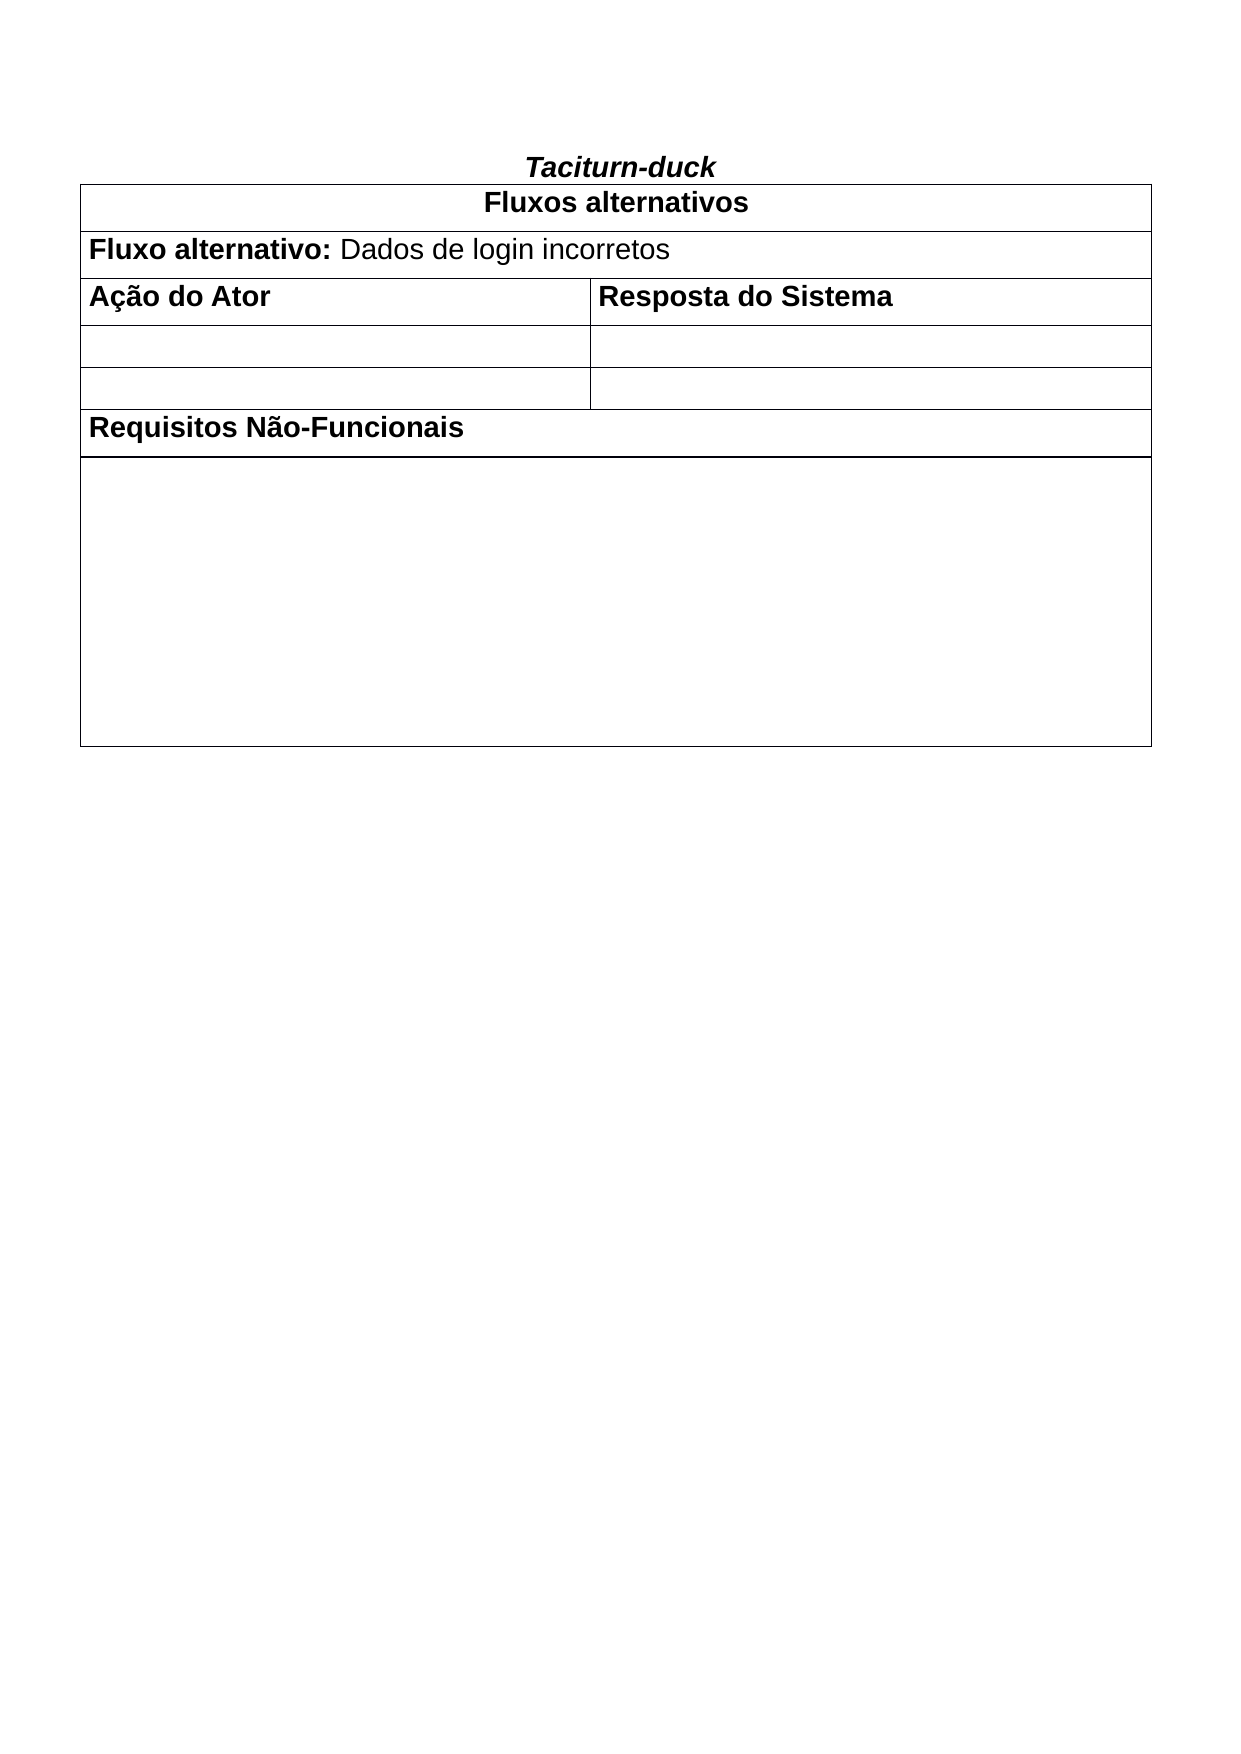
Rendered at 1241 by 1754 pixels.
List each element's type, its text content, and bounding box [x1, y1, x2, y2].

table_cell Fluxo alternativo: Dados de login incorretos [81, 232, 1151, 278]
table_cell [591, 368, 1151, 409]
table_header Fluxos alternativos [81, 185, 1151, 231]
table_cell [81, 326, 590, 367]
table_cell Requisitos Não-Funcionais [81, 410, 1151, 456]
table_cell [81, 368, 590, 409]
table_cell Ação do Ator [81, 279, 590, 325]
table_cell Resposta do Sistema [591, 279, 1151, 325]
table_cell [591, 326, 1151, 367]
table_cell [81, 458, 1151, 746]
